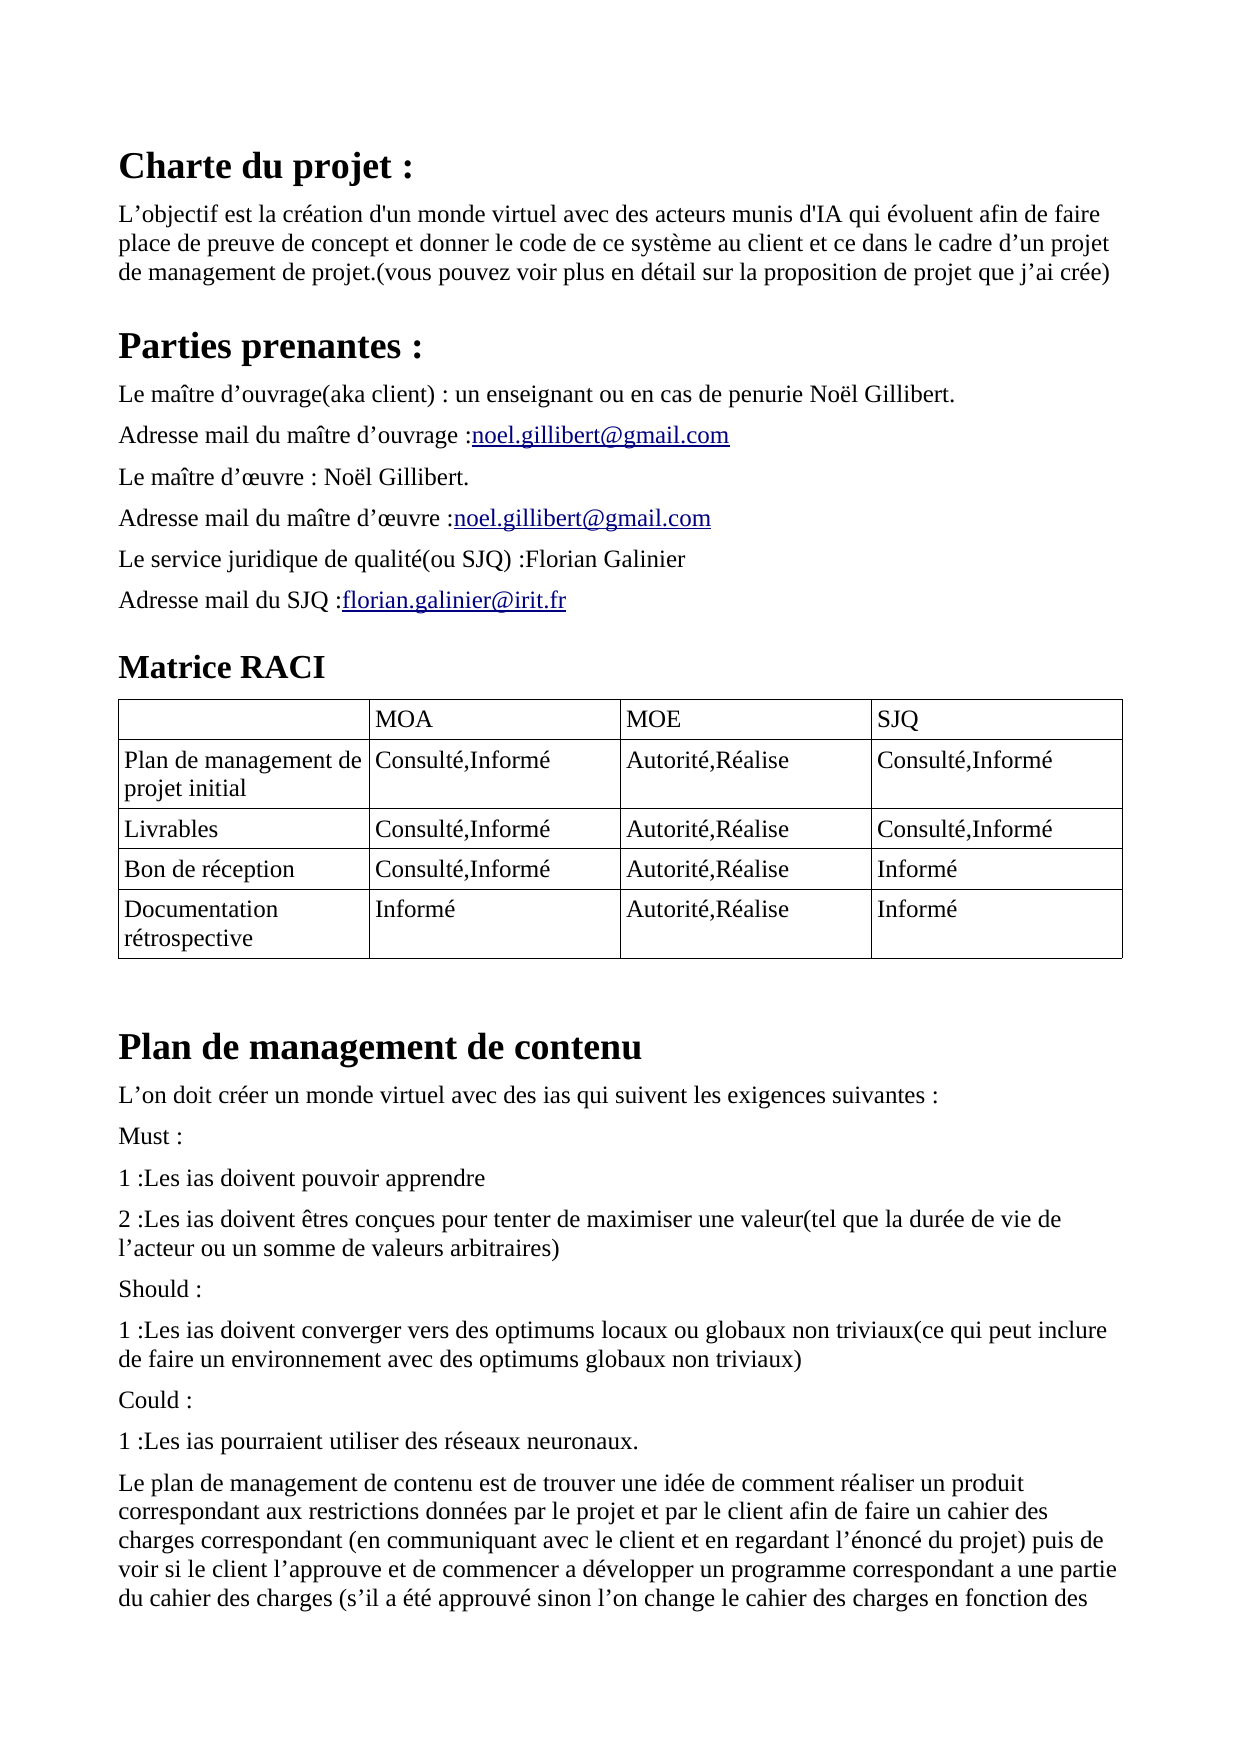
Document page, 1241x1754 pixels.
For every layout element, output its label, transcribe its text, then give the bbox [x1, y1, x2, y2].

text L’objectif est la création d'un monde virtuel avec des acteurs munis d'IA qui évoluent afin de faire place de preuve de concept et donner le code de ce système au client et ce dans le cadre d’un projet de management de projet.(vous pouvez voir plus en détail sur la proposition de projet que j’ai crée) [118, 199, 1122, 286]
subtitle Matrice RACI [118, 647, 1122, 686]
text Le maître d’œuvre : Noël Gillibert. [118, 462, 1122, 490]
table_cell Consulté,Informé [370, 740, 620, 808]
table_cell Informé [872, 849, 1122, 889]
table_cell Consulté,Informé [370, 809, 620, 848]
text Could : [118, 1385, 1122, 1414]
text Le service juridique de qualité(ou SJQ) :Florian Galinier [118, 544, 1122, 573]
text L’on doit créer un monde virtuel avec des ias qui suivent les exigences suivantes : [118, 1080, 1122, 1109]
text Adresse mail du maître d’œuvre :noel.gillibert@gmail.com [118, 503, 1122, 532]
table_header MOE [621, 700, 871, 739]
text 1 :Les ias doivent pouvoir apprendre [118, 1163, 1122, 1191]
table_cell Consulté,Informé [370, 849, 620, 889]
table_cell Plan de management de projet initial [119, 740, 369, 808]
table_cell Informé [872, 890, 1122, 958]
table_cell Bon de réception [119, 849, 369, 889]
table_cell Informé [370, 890, 620, 958]
table_cell Autorité,Réalise [621, 740, 871, 808]
text Le maître d’ouvrage(aka client) : un enseignant ou en cas de penurie Noël Gillibert. [118, 379, 1122, 408]
text 2 :Les ias doivent êtres conçues pour tenter de maximiser une valeur(tel que la durée de vie de l’acteur ou un somme de valeurs arbitraires) [118, 1204, 1122, 1261]
text Adresse mail du SJQ :florian.galinier@irit.fr [118, 585, 1122, 614]
table_cell Consulté,Informé [872, 740, 1122, 808]
table_header SJQ [872, 700, 1122, 739]
text Must : [118, 1121, 1122, 1150]
table_header MOA [370, 700, 620, 739]
subtitle Plan de management de contenu [118, 1024, 1122, 1068]
text Le plan de management de contenu est de trouver une idée de comment réaliser un produit correspondant aux restrictions données par le projet et par le client afin de faire un cahier des charges correspondant (en communiquant avec le client et en regardant l’énoncé du projet) puis de voir si le client l’approuve et de commencer a développer un programme correspondant a une partie du cahier des charges (s’il a été approuvé sinon l’on change le cahier des charges en fonction des [118, 1468, 1122, 1611]
table_cell Autorité,Réalise [621, 890, 871, 958]
subtitle Parties prenantes : [118, 323, 1122, 367]
table_cell Documentation rétrospective [119, 890, 369, 958]
table_cell Autorité,Réalise [621, 849, 871, 889]
table_cell Autorité,Réalise [621, 809, 871, 848]
table_cell Consulté,Informé [872, 809, 1122, 848]
subtitle Charte du projet : [118, 143, 1122, 187]
text 1 :Les ias pourraient utiliser des réseaux neuronaux. [118, 1426, 1122, 1455]
text 1 :Les ias doivent converger vers des optimums locaux ou globaux non triviaux(ce qui peut inclure de faire un environnement avec des optimums globaux non triviaux) [118, 1315, 1122, 1373]
text Should : [118, 1274, 1122, 1303]
table_cell Livrables [119, 809, 369, 848]
table_header [119, 700, 369, 739]
text Adresse mail du maître d’ouvrage :noel.gillibert@gmail.com [118, 420, 1122, 449]
